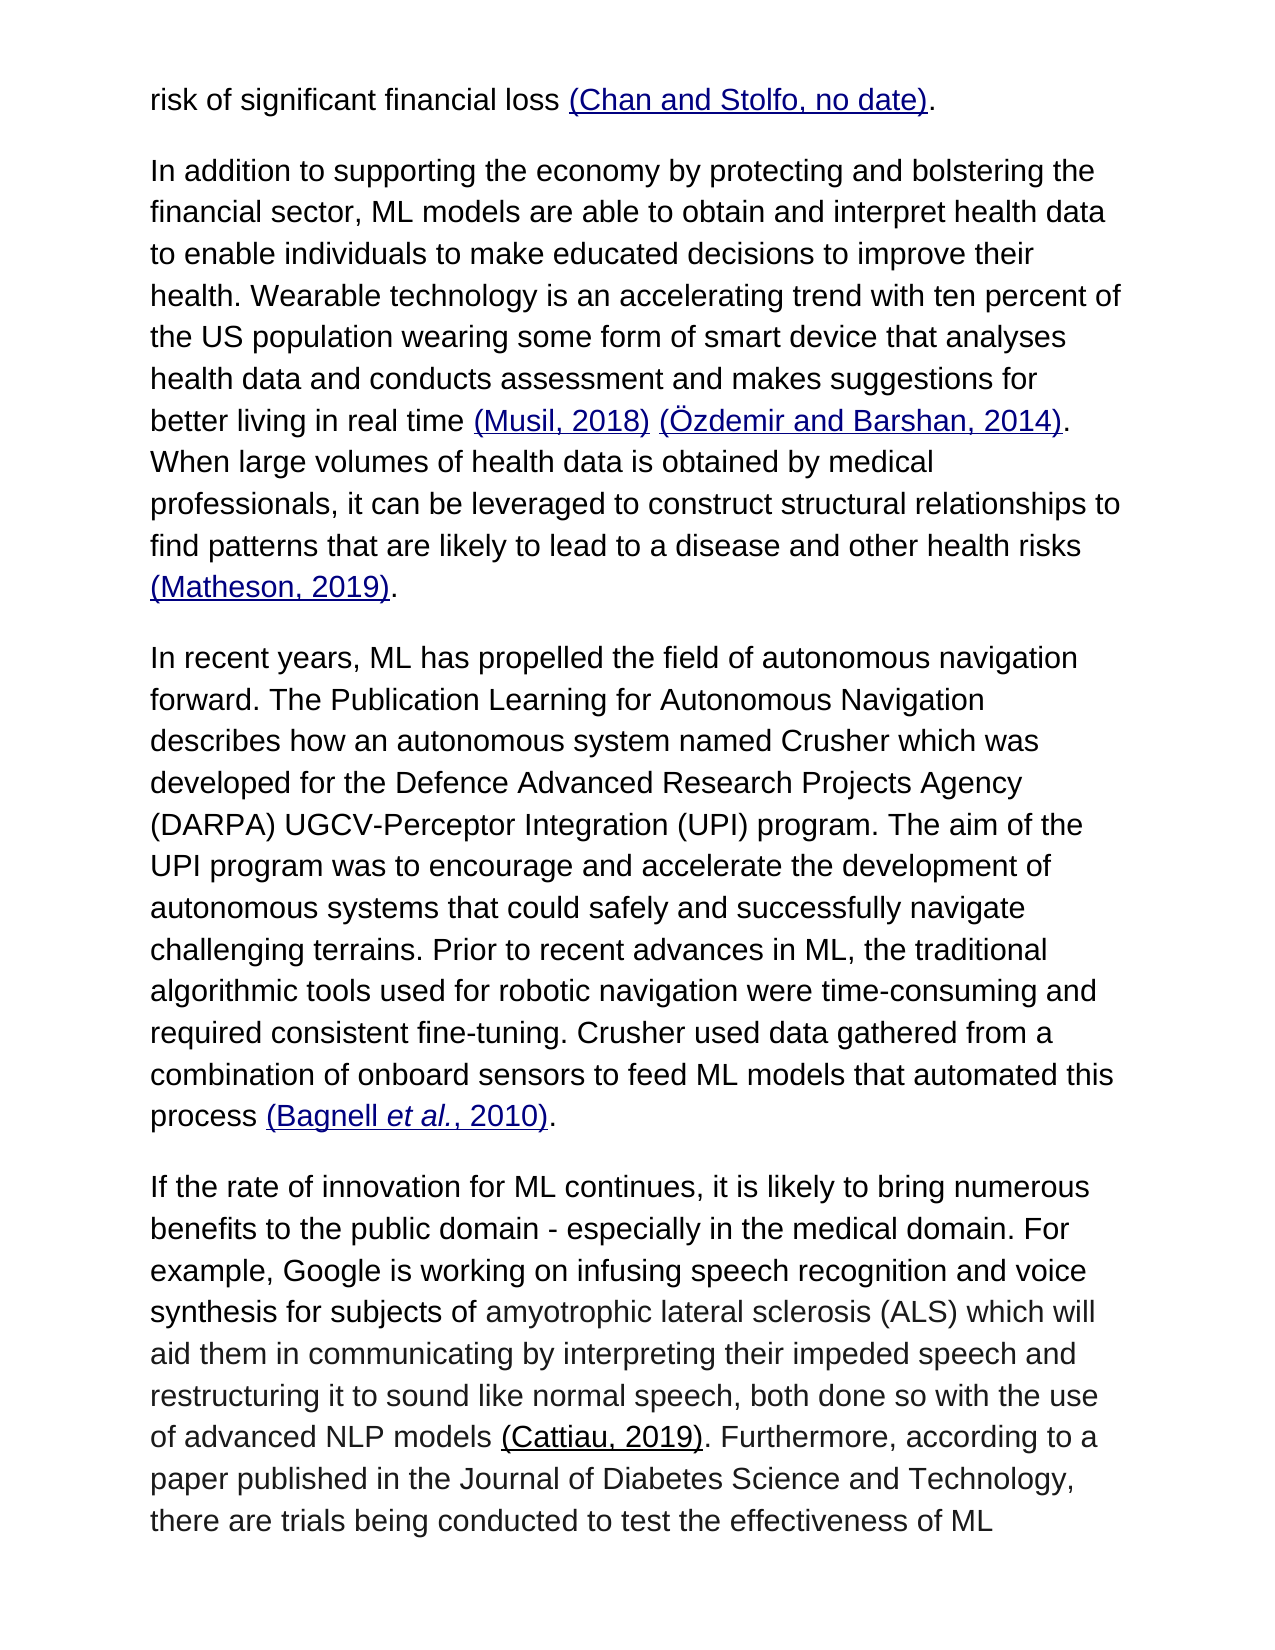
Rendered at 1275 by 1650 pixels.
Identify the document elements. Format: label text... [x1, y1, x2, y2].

text If the rate of innovation for ML continues, it is likely to bring numerous benefits to the public domain - especially in the medical domain. For example, Google is working on infusing speech recognition and voice synthesis for subjects of amyotrophic lateral sclerosis (ALS) which will aid them in communicating by interpreting their impeded speech and restructuring it to sound like normal speech, both done so with the use of advanced NLP models (Cattiau, 2019). Furthermore, according to a paper published in the Journal of Diabetes Science and Technology, there are trials being conducted to test the effectiveness of ML [150, 1162, 1125, 1537]
text risk of significant financial loss (Chan and Stolfo, no date). [150, 75, 1125, 117]
text In addition to supporting the economy by protecting and bolstering the financial sector, ML models are able to obtain and interpret health data to enable individuals to make educated decisions to improve their health. Wearable technology is an accelerating trend with ten percent of the US population wearing some form of smart device that analyses health data and conducts assessment and makes suggestions for better living in real time (Musil, 2018) (Özdemir and Barshan, 2014). When large volumes of health data is obtained by medical professionals, it can be leveraged to construct structural relationships to find patterns that are likely to lead to a disease and other health risks (Matheson, 2019). [150, 146, 1125, 604]
text In recent years, ML has propelled the field of autonomous navigation forward. The Publication Learning for Autonomous Navigation describes how an autonomous system named Crusher which was developed for the Defence Advanced Research Projects Agency (DARPA) UGCV-Perceptor Integration (UPI) program. The aim of the UPI program was to encourage and accelerate the development of autonomous systems that could safely and successfully navigate challenging terrains. Prior to recent advances in ML, the traditional algorithmic tools used for robotic navigation were time-consuming and required consistent fine-tuning. Crusher used data gathered from a combination of onboard sensors to feed ML models that automated this process (Bagnell et al., 2010). [150, 633, 1125, 1133]
